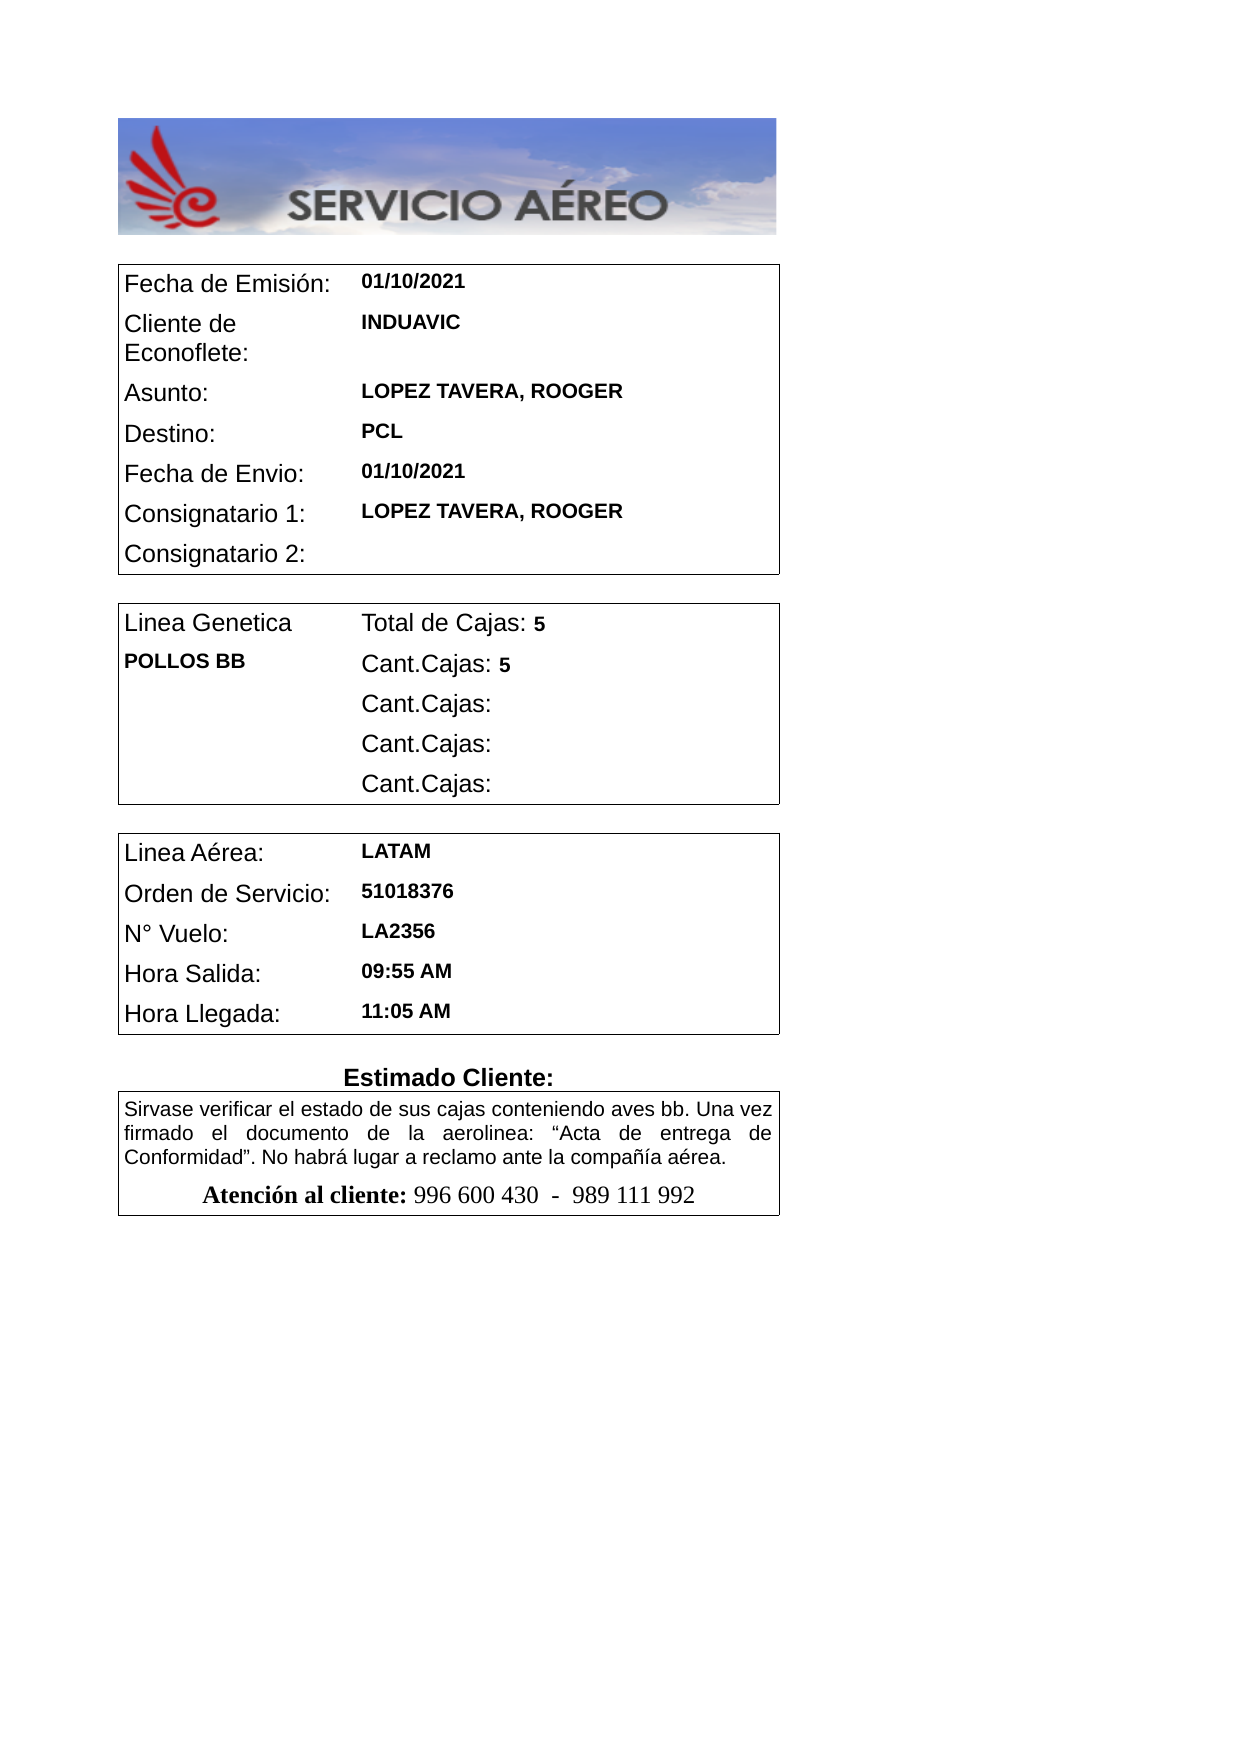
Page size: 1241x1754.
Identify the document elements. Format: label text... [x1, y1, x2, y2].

table_cell Cliente de Econoflete: [119, 304, 356, 373]
table_cell [119, 723, 356, 763]
table_cell Cant.Cajas: [356, 764, 779, 804]
table_cell Total de Cajas: 5 [356, 604, 779, 643]
table_cell Consignatario 1: [119, 493, 356, 533]
table_cell Destino: [119, 413, 356, 453]
table_cell LA2356 [356, 913, 779, 953]
table_cell LATAM [356, 834, 779, 873]
table_cell INDUAVIC [356, 304, 779, 373]
table_cell Hora Llegada: [119, 994, 356, 1034]
picture [118, 118, 777, 235]
table_cell [119, 683, 356, 723]
table_cell 51018376 [356, 873, 779, 913]
table_cell Atención al cliente: 996 600 430 - 989 111 992 [119, 1175, 779, 1215]
table_cell LOPEZ TAVERA, ROOGER [356, 373, 779, 413]
table_cell [356, 575, 779, 603]
table_cell Fecha de Envio: [119, 453, 356, 493]
table_header Fecha de Emisión: [119, 265, 356, 304]
table_cell LOPEZ TAVERA, ROOGER [356, 493, 779, 533]
table_cell [118, 805, 356, 833]
table_cell Cant.Cajas: 5 [356, 643, 779, 683]
table_cell 09:55 AM [356, 953, 779, 993]
table_cell Asunto: [119, 373, 356, 413]
table_cell POLLOS BB [119, 643, 356, 683]
table_cell PCL [356, 413, 779, 453]
table_cell [119, 764, 356, 804]
table_cell Linea Genetica [119, 604, 356, 643]
table_cell N° Vuelo: [119, 913, 356, 953]
table_cell Estimado Cliente: [118, 1035, 779, 1091]
table_cell Cant.Cajas: [356, 723, 779, 763]
table_cell Consignatario 2: [119, 534, 356, 574]
table_cell [118, 575, 356, 603]
table_cell [356, 805, 779, 833]
table_cell [356, 534, 779, 574]
table_cell Linea Aérea: [119, 834, 356, 873]
table_cell Orden de Servicio: [119, 873, 356, 913]
table_header 01/10/2021 [356, 265, 779, 304]
table_cell 01/10/2021 [356, 453, 779, 493]
table_cell 11:05 AM [356, 994, 779, 1034]
table_cell Cant.Cajas: [356, 683, 779, 723]
table_cell Sirvase verificar el estado de sus cajas conteniendo aves bb. Una vez firmado el documento de la aerolinea: “Acta de entrega de Conformidad”. No habrá lugar a reclamo ante la compañía aérea. [119, 1092, 779, 1175]
table_cell Hora Salida: [119, 953, 356, 993]
